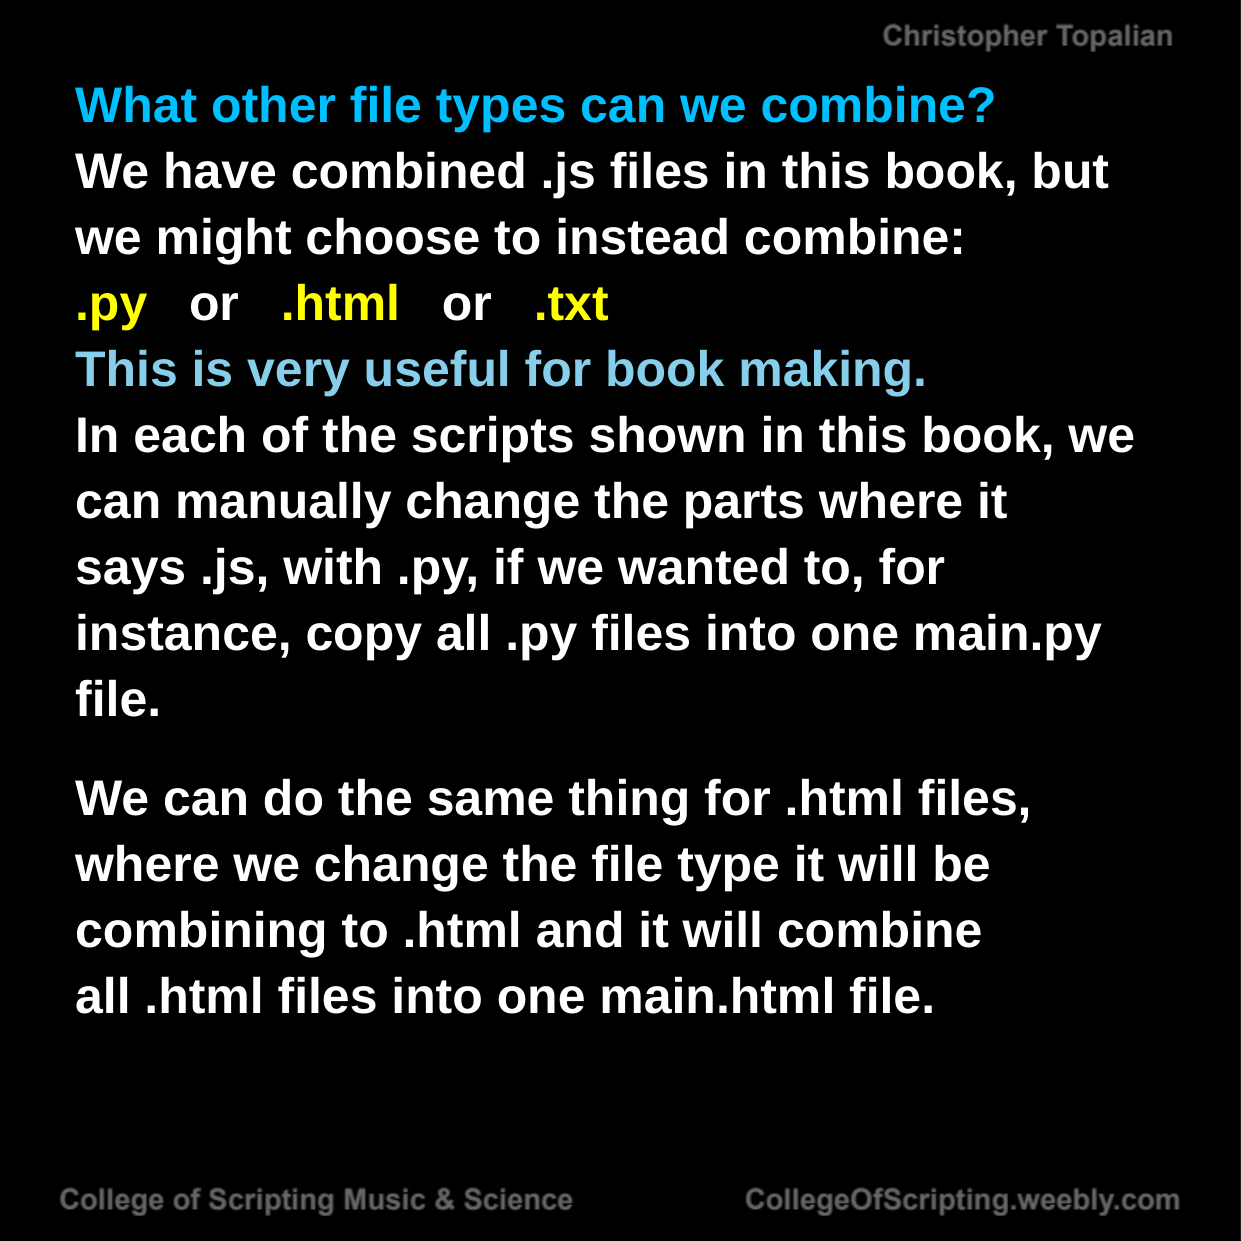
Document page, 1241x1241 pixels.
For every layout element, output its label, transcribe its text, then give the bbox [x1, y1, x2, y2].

subtitle In each of the scripts shown in this book, we can manually change the parts where it says .js, with .py, if we wanted to, for instance, copy all .py files into one main.py file. [75, 405, 1166, 727]
subtitle .py or .html or .txt [75, 273, 1166, 331]
subtitle We have combined .js files in this book, but we might choose to instead combine: [75, 141, 1166, 264]
subtitle What other file types can we combine? [75, 75, 1166, 132]
subtitle This is very useful for book making. [75, 339, 1166, 397]
subtitle We can do the same thing for .html files, where we change the file type it will be combining to .html and it will combine all .html files into one main.html file. [75, 768, 1166, 1024]
